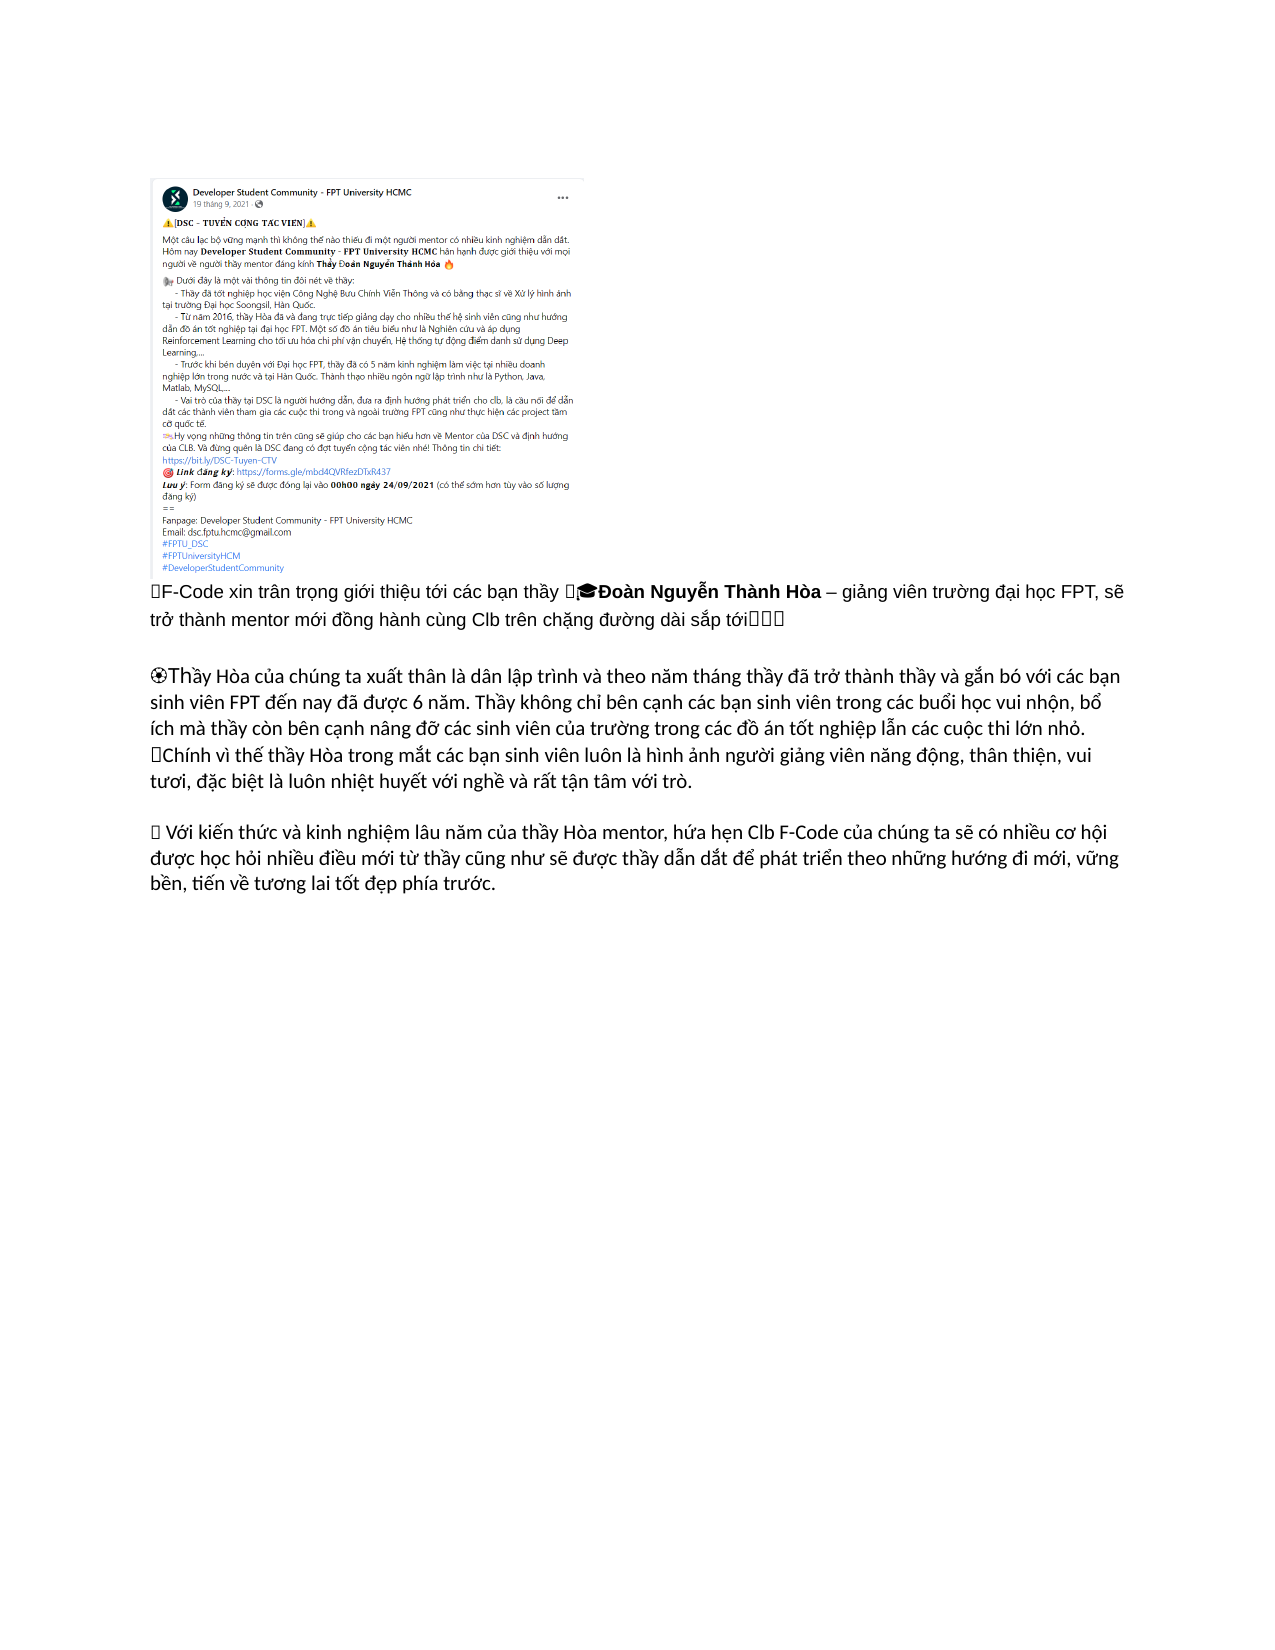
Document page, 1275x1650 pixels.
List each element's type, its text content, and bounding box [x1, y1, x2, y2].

text 🏵Thầy Hòa của chúng ta xuất thân là dân lập trình và theo năm tháng thầy đã trở thành thầy và gắn bó với các bạn sinh viên FPT đến nay đã được 6 năm. Thầy không chỉ bên cạnh các bạn sinh viên trong các buổi học vui nhộn, bổ ích mà thầy còn bên cạnh nâng đỡ các sinh viên của trường trong các đồ án tốt nghiệp lẫn các cuộc thi lớn nhỏ. [150, 661, 1125, 740]
text 🤗 Với kiến thức và kinh nghiệm lâu năm của thầy Hòa mentor, hứa hẹn Clb F-Code của chúng ta sẽ có nhiều cơ hội được học hỏi nhiều điều mới từ thầy cũng như sẽ được thầy dẫn dắt để phát triển theo những hướng đi mới, vững bền, tiến về tương lai tốt đẹp phía trước. [150, 819, 1125, 896]
text ✨F-Code xin trân trọng giới thiệu tới các bạn thầy 👨‍🎓Đoàn Nguyễn Thành Hòa – giảng viên trường đại học FPT, sẽ trở thành mentor mới đồng hành cùng Clb trên chặng đường dài sắp tới🎉🎉🎉 [150, 579, 1125, 633]
text 🥰Chính vì thế thầy Hòa trong mắt các bạn sinh viên luôn là hình ảnh người giảng viên năng động, thân thiện, vui tươi, đặc biệt là luôn nhiệt huyết với nghề và rất tận tâm với trò. [150, 740, 1125, 794]
